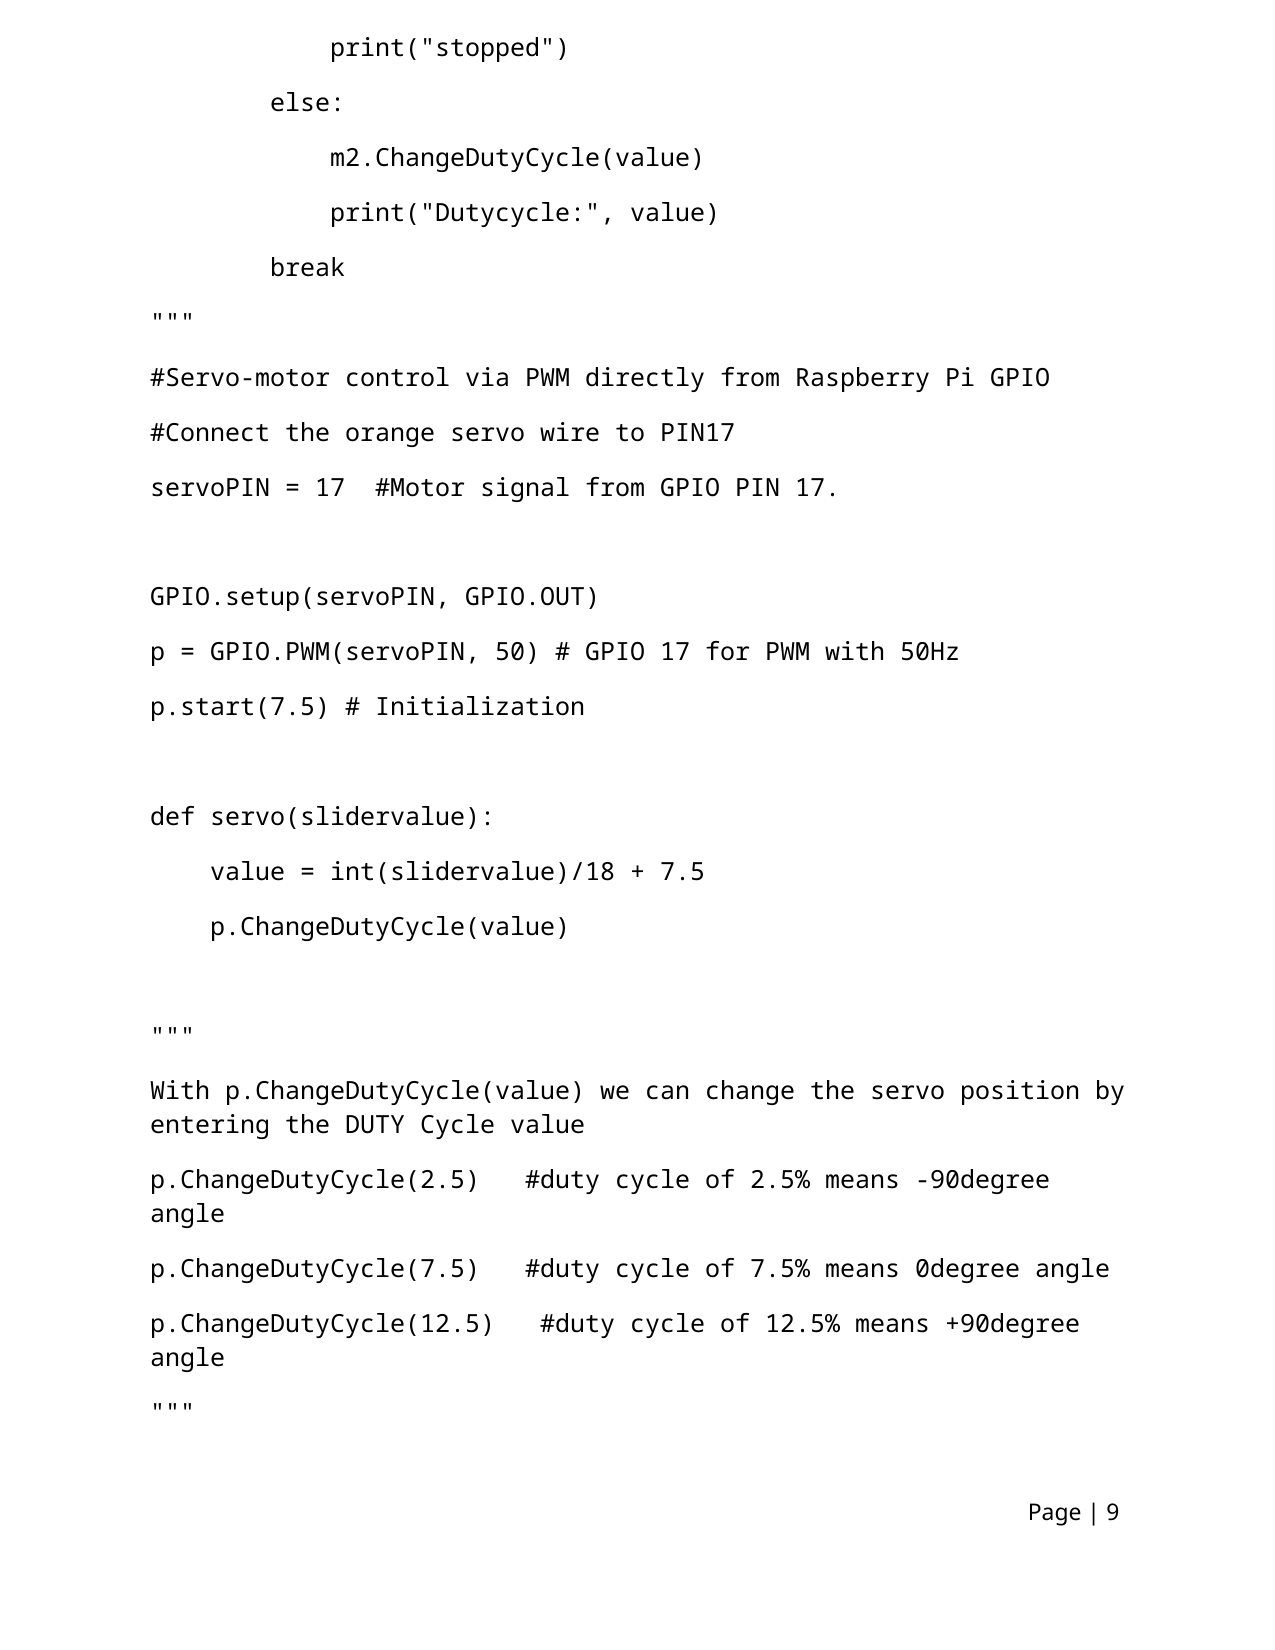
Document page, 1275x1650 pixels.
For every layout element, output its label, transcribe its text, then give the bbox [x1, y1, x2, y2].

text #Servo-motor control via PWM directly from Raspberry Pi GPIO [150, 359, 1125, 393]
text value = int(slidervalue)/18 + 7.5 [150, 853, 1125, 887]
text p.ChangeDutyCycle(12.5) #duty cycle of 12.5% means +90degree angle [150, 1306, 1125, 1374]
text """ [150, 304, 1125, 338]
text p = GPIO.PWM(servoPIN, 50) # GPIO 17 for PWM with 50Hz [150, 634, 1125, 668]
text def servo(slidervalue): [150, 798, 1125, 833]
text With p.ChangeDutyCycle(value) we can change the servo position by entering the DUTY Cycle value [150, 1073, 1125, 1141]
text #Connect the orange servo wire to PIN17 [150, 414, 1125, 448]
text p.ChangeDutyCycle(value) [150, 908, 1125, 942]
text else: [150, 85, 1125, 119]
text """ [150, 1018, 1125, 1052]
text print("stopped") [150, 30, 1125, 64]
text print("Dutycycle:", value) [150, 195, 1125, 229]
text GPIO.setup(servoPIN, GPIO.OUT) [150, 579, 1125, 613]
text """ [150, 1395, 1125, 1429]
text p.ChangeDutyCycle(7.5) #duty cycle of 7.5% means 0degree angle [150, 1251, 1125, 1285]
text servoPIN = 17 #Motor signal from GPIO PIN 17. [150, 469, 1125, 503]
text break [150, 249, 1125, 284]
text p.ChangeDutyCycle(2.5) #duty cycle of 2.5% means -90degree angle [150, 1162, 1125, 1230]
text m2.ChangeDutyCycle(value) [150, 140, 1125, 174]
text p.start(7.5) # Initialization [150, 689, 1125, 723]
